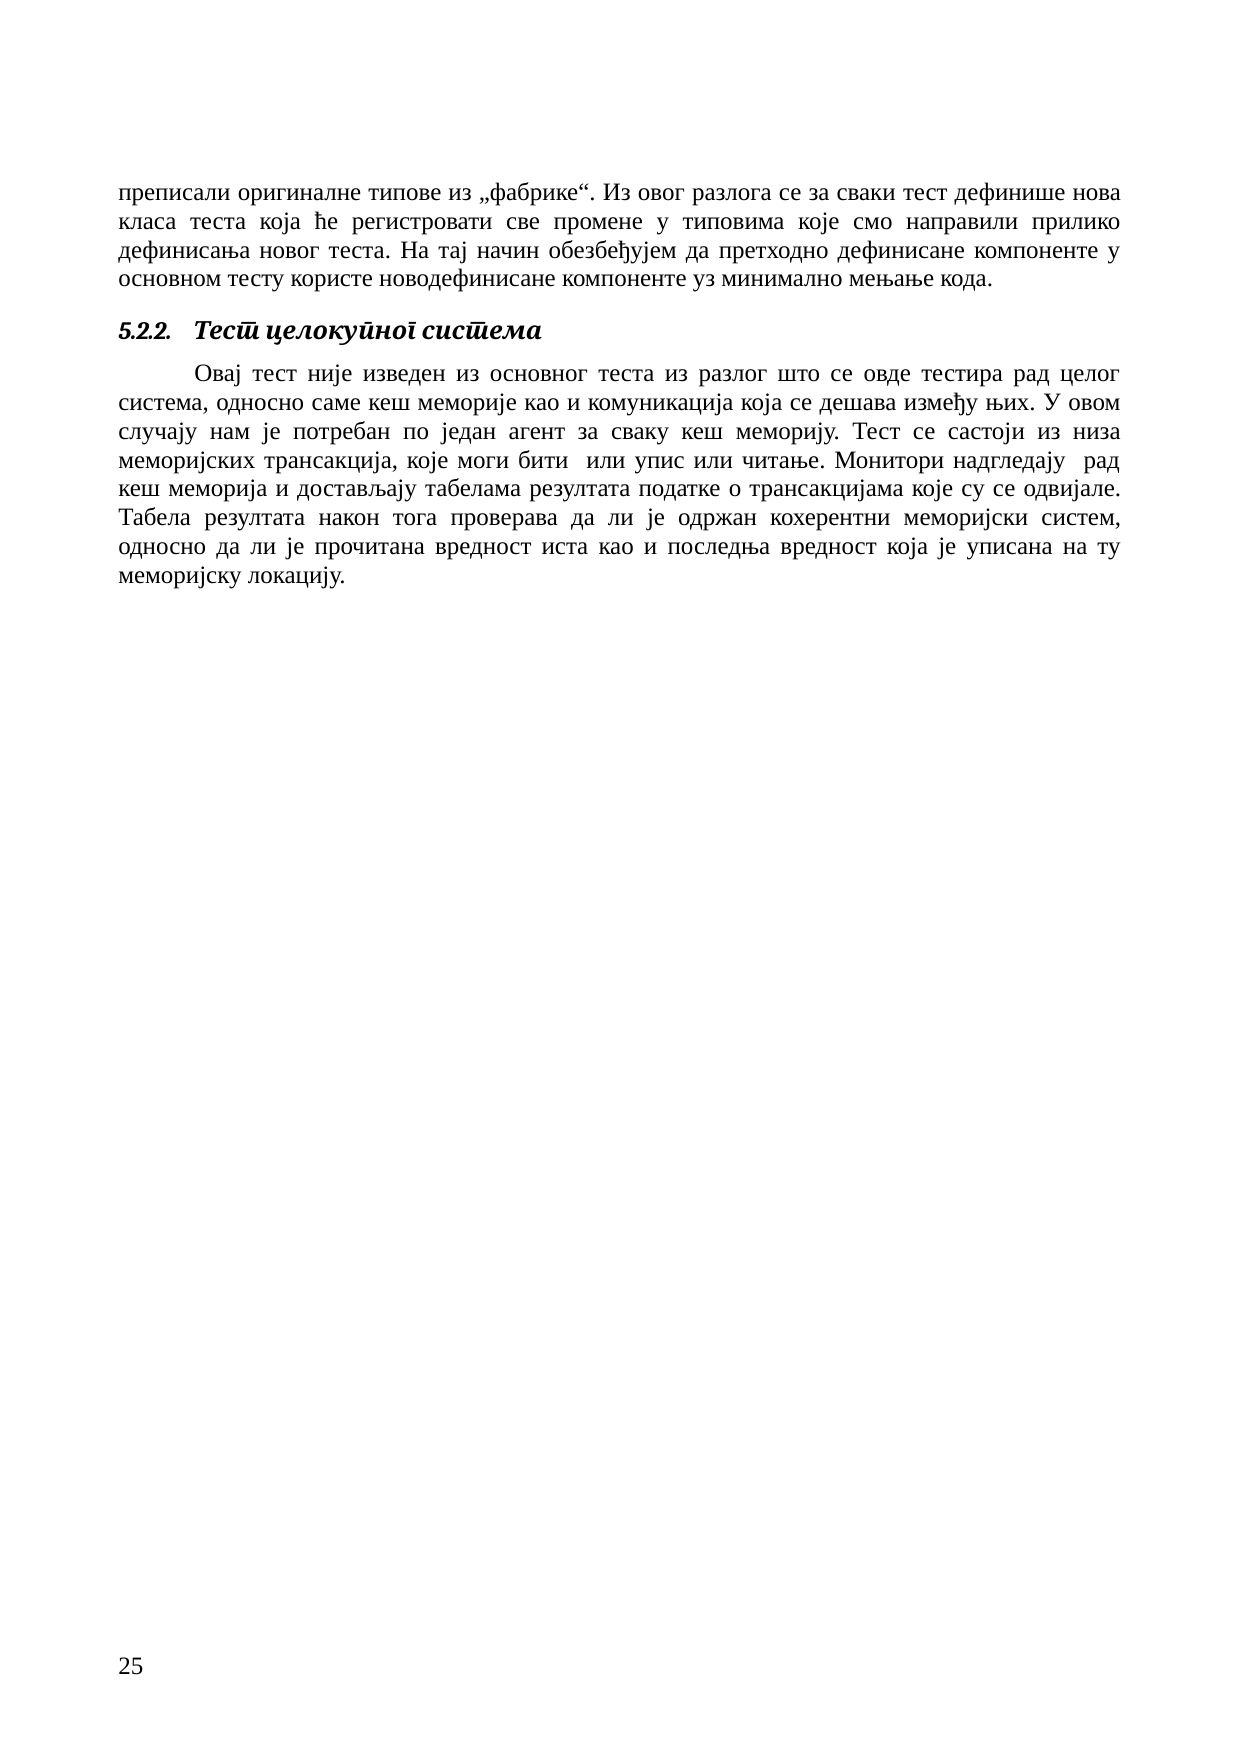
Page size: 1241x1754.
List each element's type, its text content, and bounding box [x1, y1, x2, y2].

subtitle Тест целокупног система [118, 317, 1122, 346]
text преписали оригиналне типове из „фабрике“. Из овог разлога се за сваки тест дефинише нова класа теста која ће регистровати све промене у типовима које смо направили прилико дефинисања новог теста. На тај начин обезбеђујем да претходно дефинисане компоненте у основном тесту користе новодефинисане компоненте уз минимално мењање кода. [118, 177, 1122, 292]
text Овај тест није изведен из основног теста из разлог што се овде тестира рад целог система, односно саме кеш меморије као и комуникација која се дешава између њих. У овом случају нам је потребан по један агент за сваку кеш меморију. Тест се састоји из низа меморијских трансакција, које моги бити или упис или читање. Монитори надгледају рад кеш меморија и достављају табелама резултата податке о трансакцијама које су се одвијале. Табела резултата након тога проверава да ли је одржан кохерентни меморијски систем, односно да ли је прочитана вредност иста као и последња вредност која је уписана на ту меморијску локацију. [118, 358, 1122, 588]
